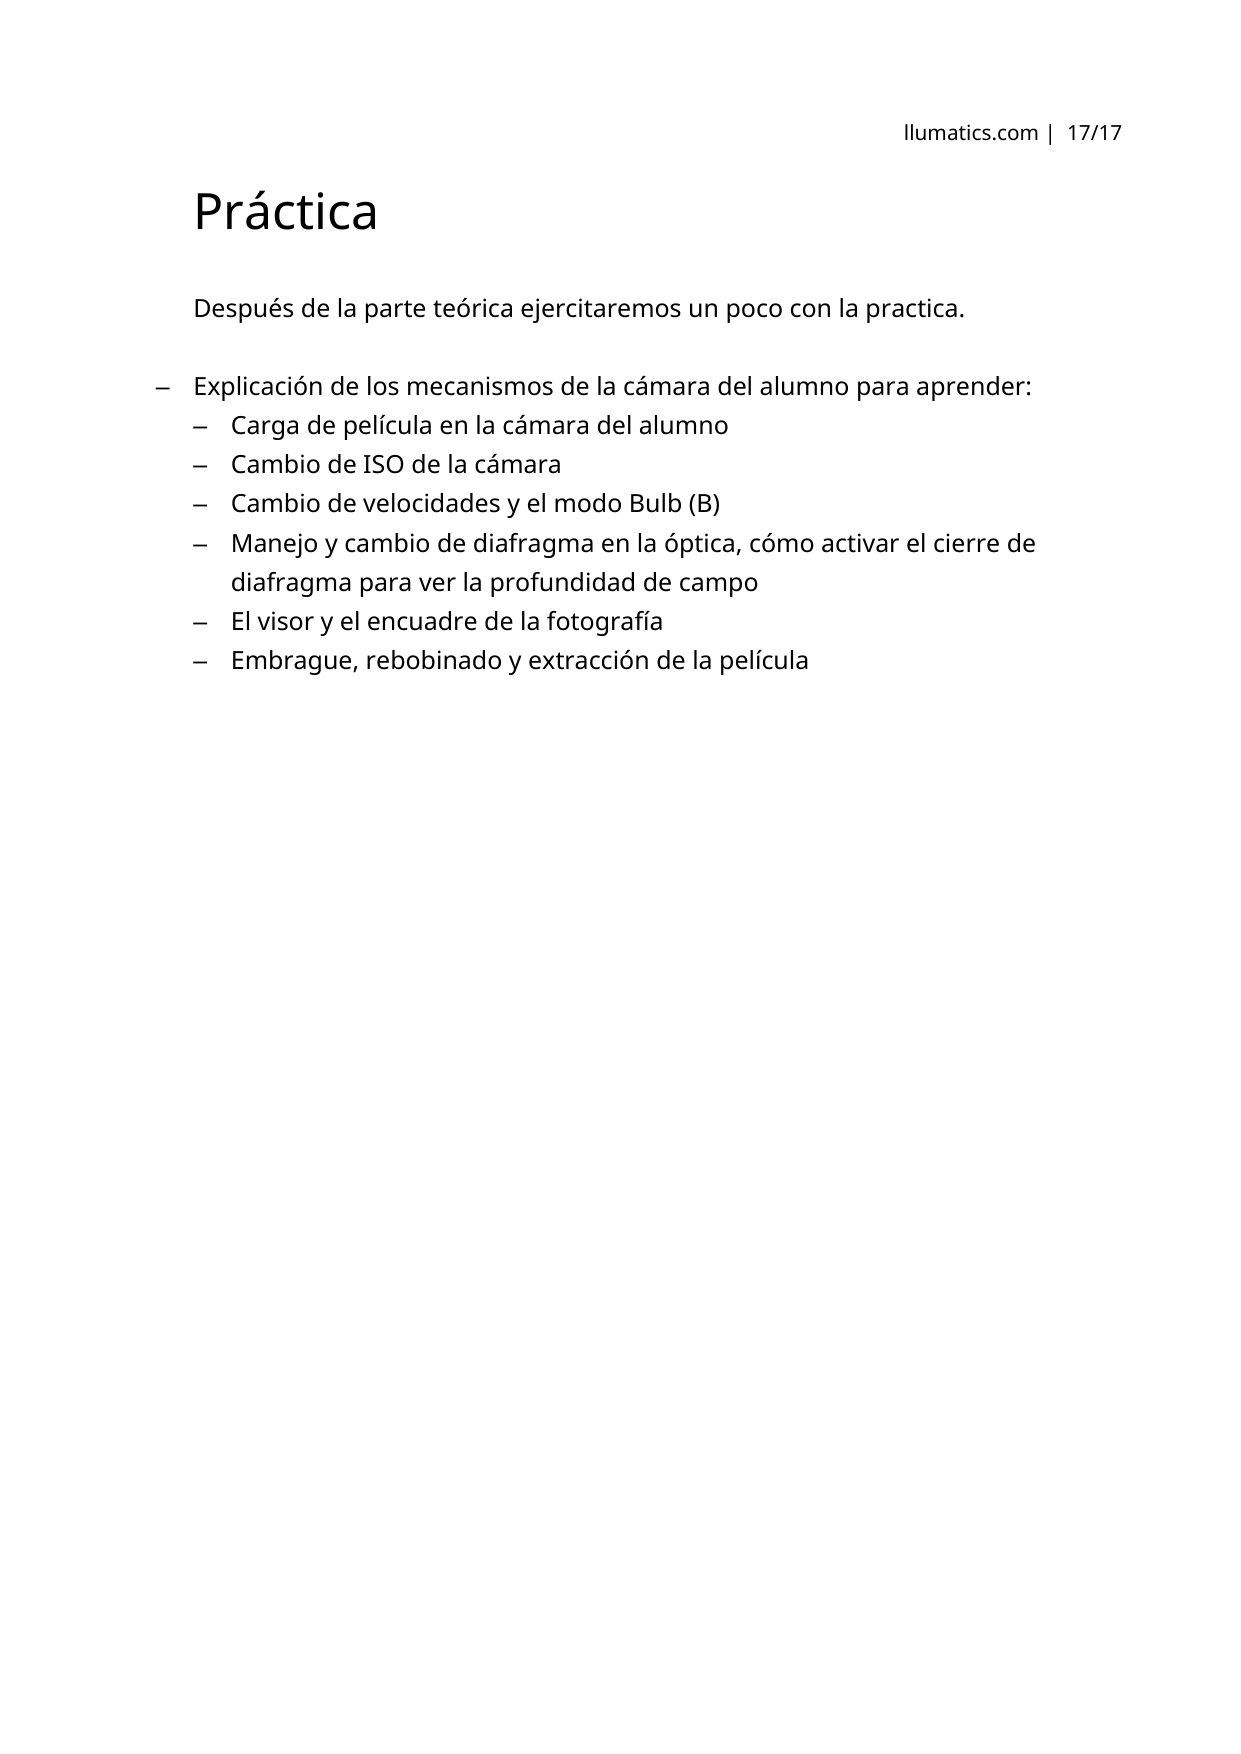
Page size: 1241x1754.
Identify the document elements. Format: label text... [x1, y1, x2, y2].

list Embrague, rebobinado y extracción de la película [193, 643, 1122, 677]
list Práctica [156, 176, 1122, 244]
list Explicación de los mecanismos de la cámara del alumno para aprender: [156, 369, 1122, 403]
list Carga de película en la cámara del alumno [193, 408, 1122, 442]
list El visor y el encuadre de la fotografía [193, 604, 1122, 638]
list Cambio de velocidades y el modo Bulb (B) [193, 486, 1122, 520]
list Manejo y cambio de diafragma en la óptica, cómo activar el cierre de diafragma para ver la profundidad de campo [193, 525, 1122, 598]
list Cambio de ISO de la cámara [193, 447, 1122, 481]
list Después de la parte teórica ejercitaremos un poco con la practica. [156, 290, 1122, 324]
